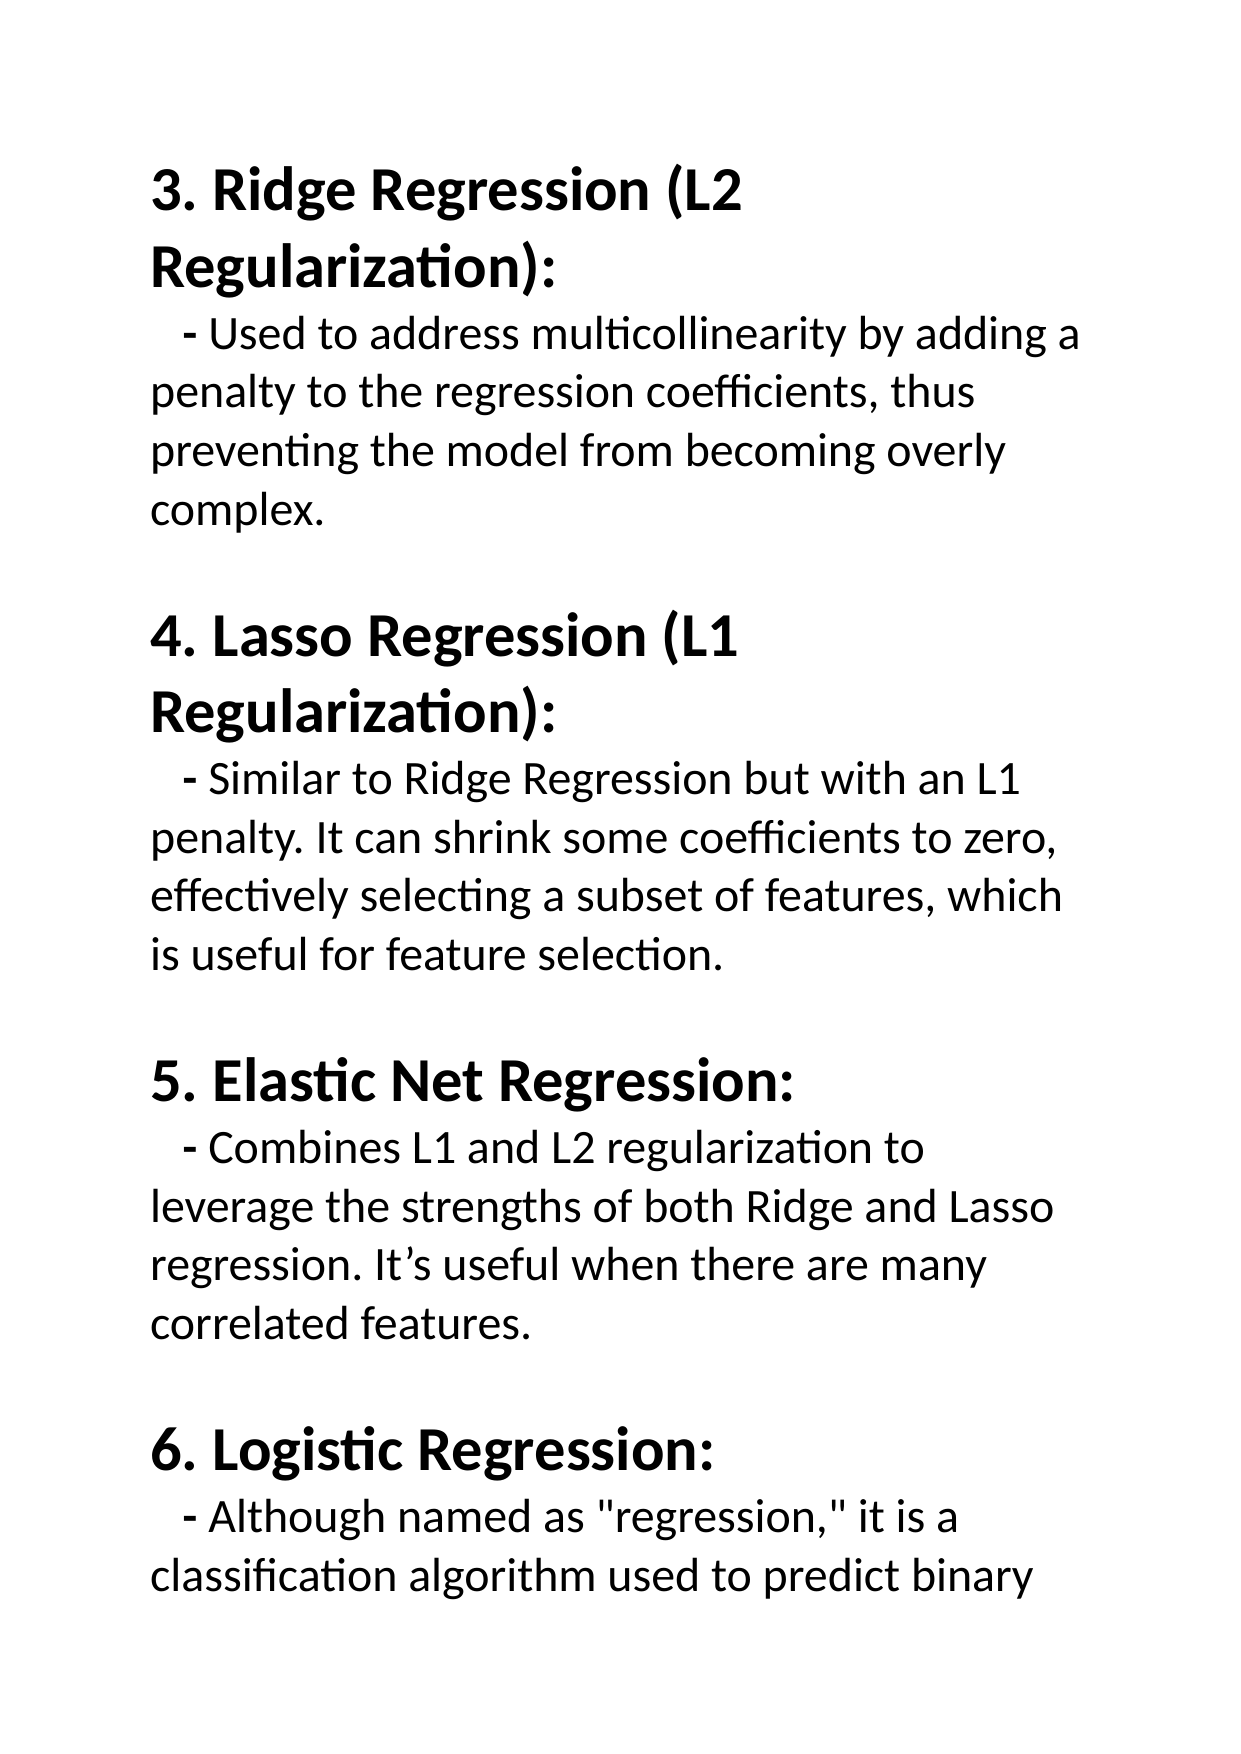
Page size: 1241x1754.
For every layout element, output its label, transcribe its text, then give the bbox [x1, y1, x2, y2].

text - Although named as "regression," it is a classification algorithm used to predict binary [150, 1486, 1090, 1603]
text 6. Logistic Regression: [150, 1410, 1090, 1486]
text 4. Lasso Regression (L1 Regularization): [150, 595, 1090, 748]
text 3. Ridge Regression (L2 Regularization): [150, 150, 1090, 303]
text 5. Elastic Net Regression: [150, 1041, 1090, 1117]
text - Similar to Ridge Regression but with an L1 penalty. It can shrink some coefficients to zero, effectively selecting a subset of features, which is useful for feature selection. [150, 748, 1090, 982]
text - Combines L1 and L2 regularization to leverage the strengths of both Ridge and Lasso regression. It’s useful when there are many correlated features. [150, 1117, 1090, 1351]
text - Used to address multicollinearity by adding a penalty to the regression coefficients, thus preventing the model from becoming overly complex. [150, 303, 1090, 537]
